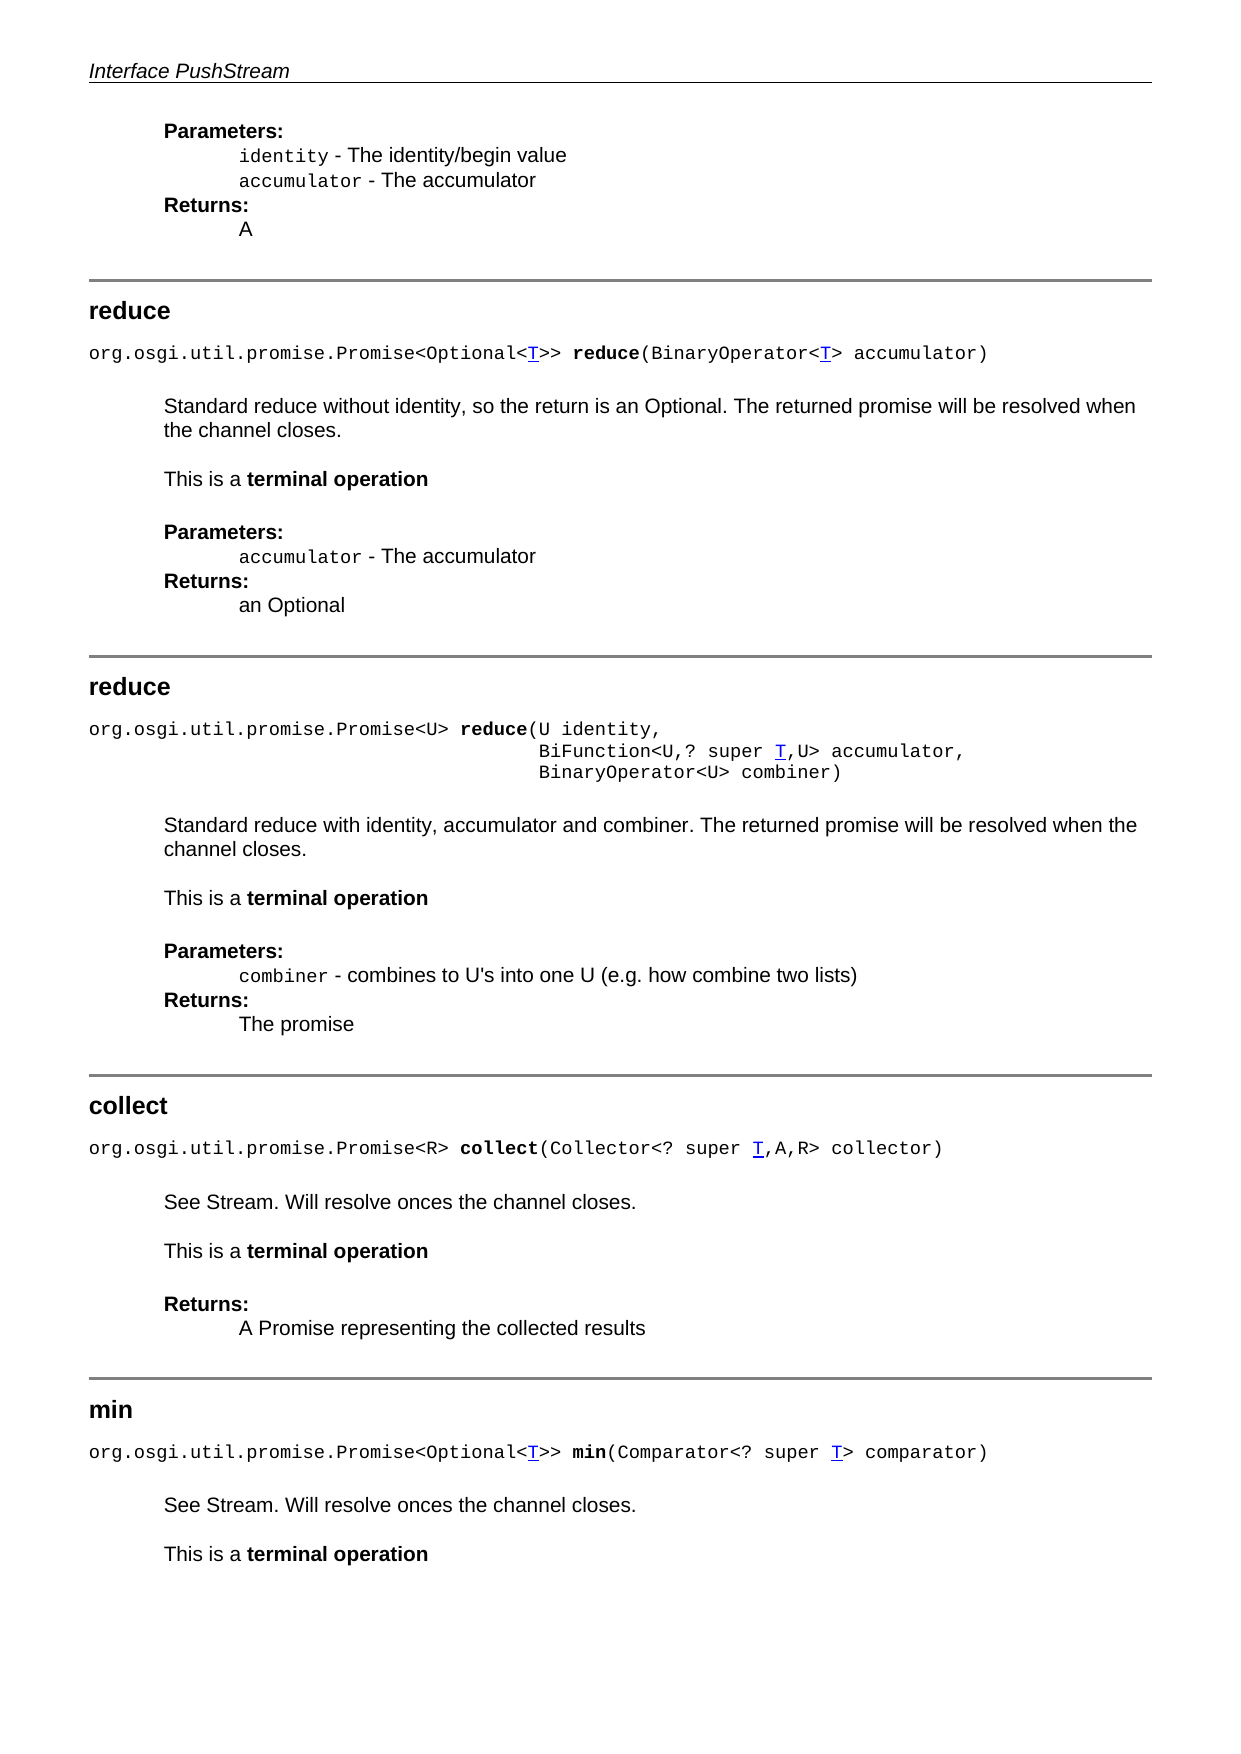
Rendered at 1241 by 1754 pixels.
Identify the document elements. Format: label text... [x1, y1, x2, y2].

text A Promise representing the collected results [238, 1316, 1152, 1339]
text org.osgi.util.promise.Promise<U> reduce(U identity, BiFunction<U,? super T,U> accumulator, BinaryOperator<U> combiner) [88, 720, 1152, 784]
text See Stream. Will resolve onces the channel closes. [163, 1189, 1152, 1213]
text The promise [238, 1012, 1152, 1036]
text Parameters: [163, 520, 1152, 544]
text org.osgi.util.promise.Promise<Optional<T>> reduce(BinaryOperator<T> accumulator) [88, 344, 1152, 365]
text Returns: [163, 1292, 1152, 1316]
text This is a terminal operation [163, 1238, 1152, 1262]
text Returns: [163, 988, 1152, 1012]
text org.osgi.util.promise.Promise<Optional<T>> min(Comparator<? super T> comparator) [88, 1442, 1152, 1464]
text Parameters: [163, 939, 1152, 963]
text This is a terminal operation [163, 467, 1152, 491]
text This is a terminal operation [163, 886, 1152, 910]
text Returns: [163, 569, 1152, 593]
text combiner - combines to U's into one U (e.g. how combine two lists) [238, 963, 1152, 988]
text accumulator - The accumulator [238, 544, 1152, 569]
text Standard reduce with identity, accumulator and combiner. The returned promise will be resolved when the channel closes. [163, 813, 1152, 861]
text Parameters: [163, 118, 1152, 142]
text org.osgi.util.promise.Promise<R> collect(Collector<? super T,A,R> collector) [88, 1139, 1152, 1160]
text This is a terminal operation [163, 1542, 1152, 1566]
text identity - The identity/begin value [238, 142, 1152, 168]
text A [238, 217, 1152, 241]
text Standard reduce without identity, so the return is an Optional. The returned promise will be resolved when the channel closes. [163, 394, 1152, 442]
text See Stream. Will resolve onces the channel closes. [163, 1493, 1152, 1517]
text an Optional [238, 593, 1152, 617]
text accumulator - The accumulator [238, 168, 1152, 193]
text Returns: [163, 193, 1152, 217]
